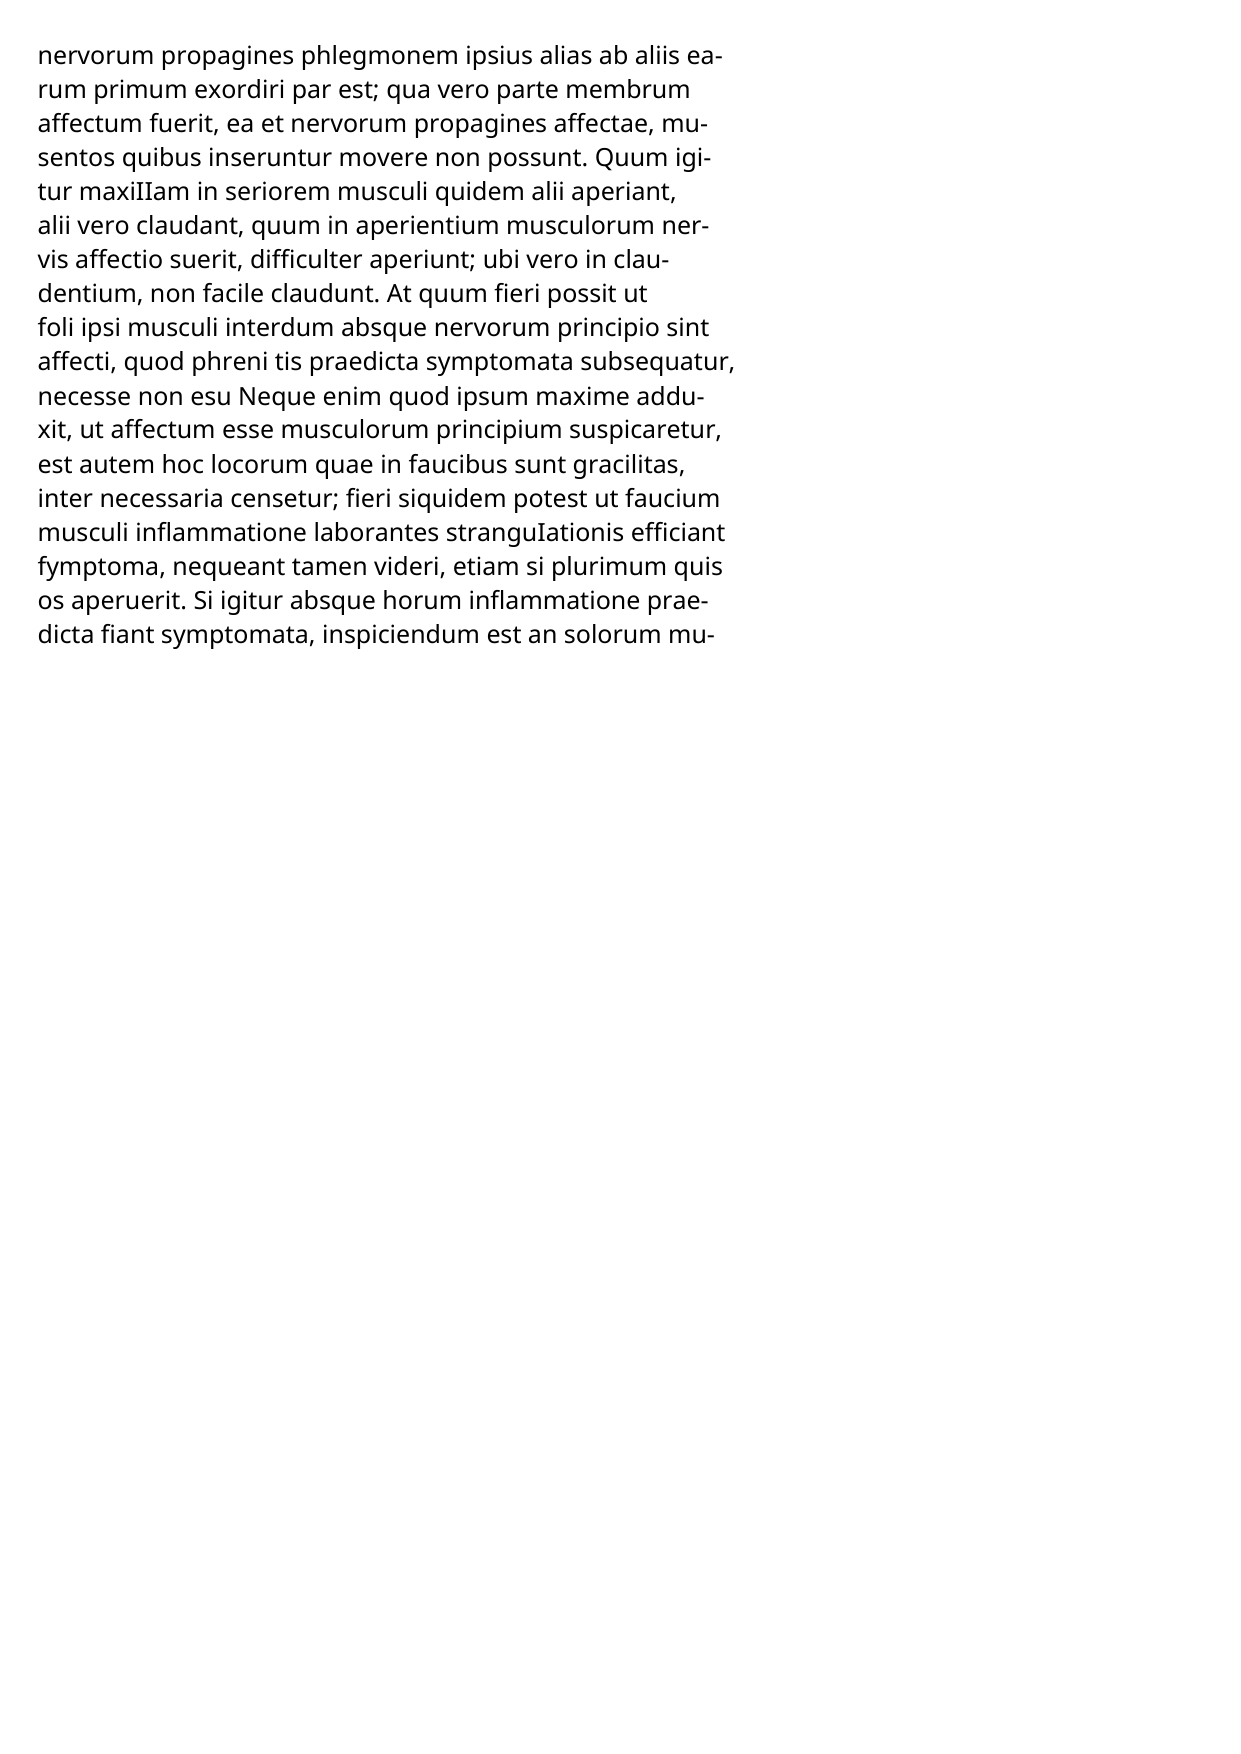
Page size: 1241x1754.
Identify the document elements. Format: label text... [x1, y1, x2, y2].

text nervorum propagines phlegmonem ipsius alias ab aliis ea- rum primum exordiri par est; qua vero parte membrum affectum fuerit, ea et nervorum propagines affectae, mu- sentos quibus inseruntur movere non possunt. Quum igi- tur maxiIIam in seriorem musculi quidem alii aperiant, alii vero claudant, quum in aperientium musculorum ner- vis affectio suerit, difficulter aperiunt; ubi vero in clau- dentium, non facile claudunt. At quum fieri possit ut foli ipsi musculi interdum absque nervorum principio sint affecti, quod phreni tis praedicta symptomata subsequatur, necesse non esu Neque enim quod ipsum maxime addu- xit, ut affectum esse musculorum principium suspicaretur, est autem hoc locorum quae in faucibus sunt gracilitas, inter necessaria censetur; fieri siquidem potest ut faucium musculi inflammatione laborantes stranguIationis efficiant fymptoma, nequeant tamen videri, etiam si plurimum quis os aperuerit. Si igitur absque horum inflammatione prae- dicta fiant symptomata, inspiciendum est an solorum mu- [37, 37, 1203, 651]
